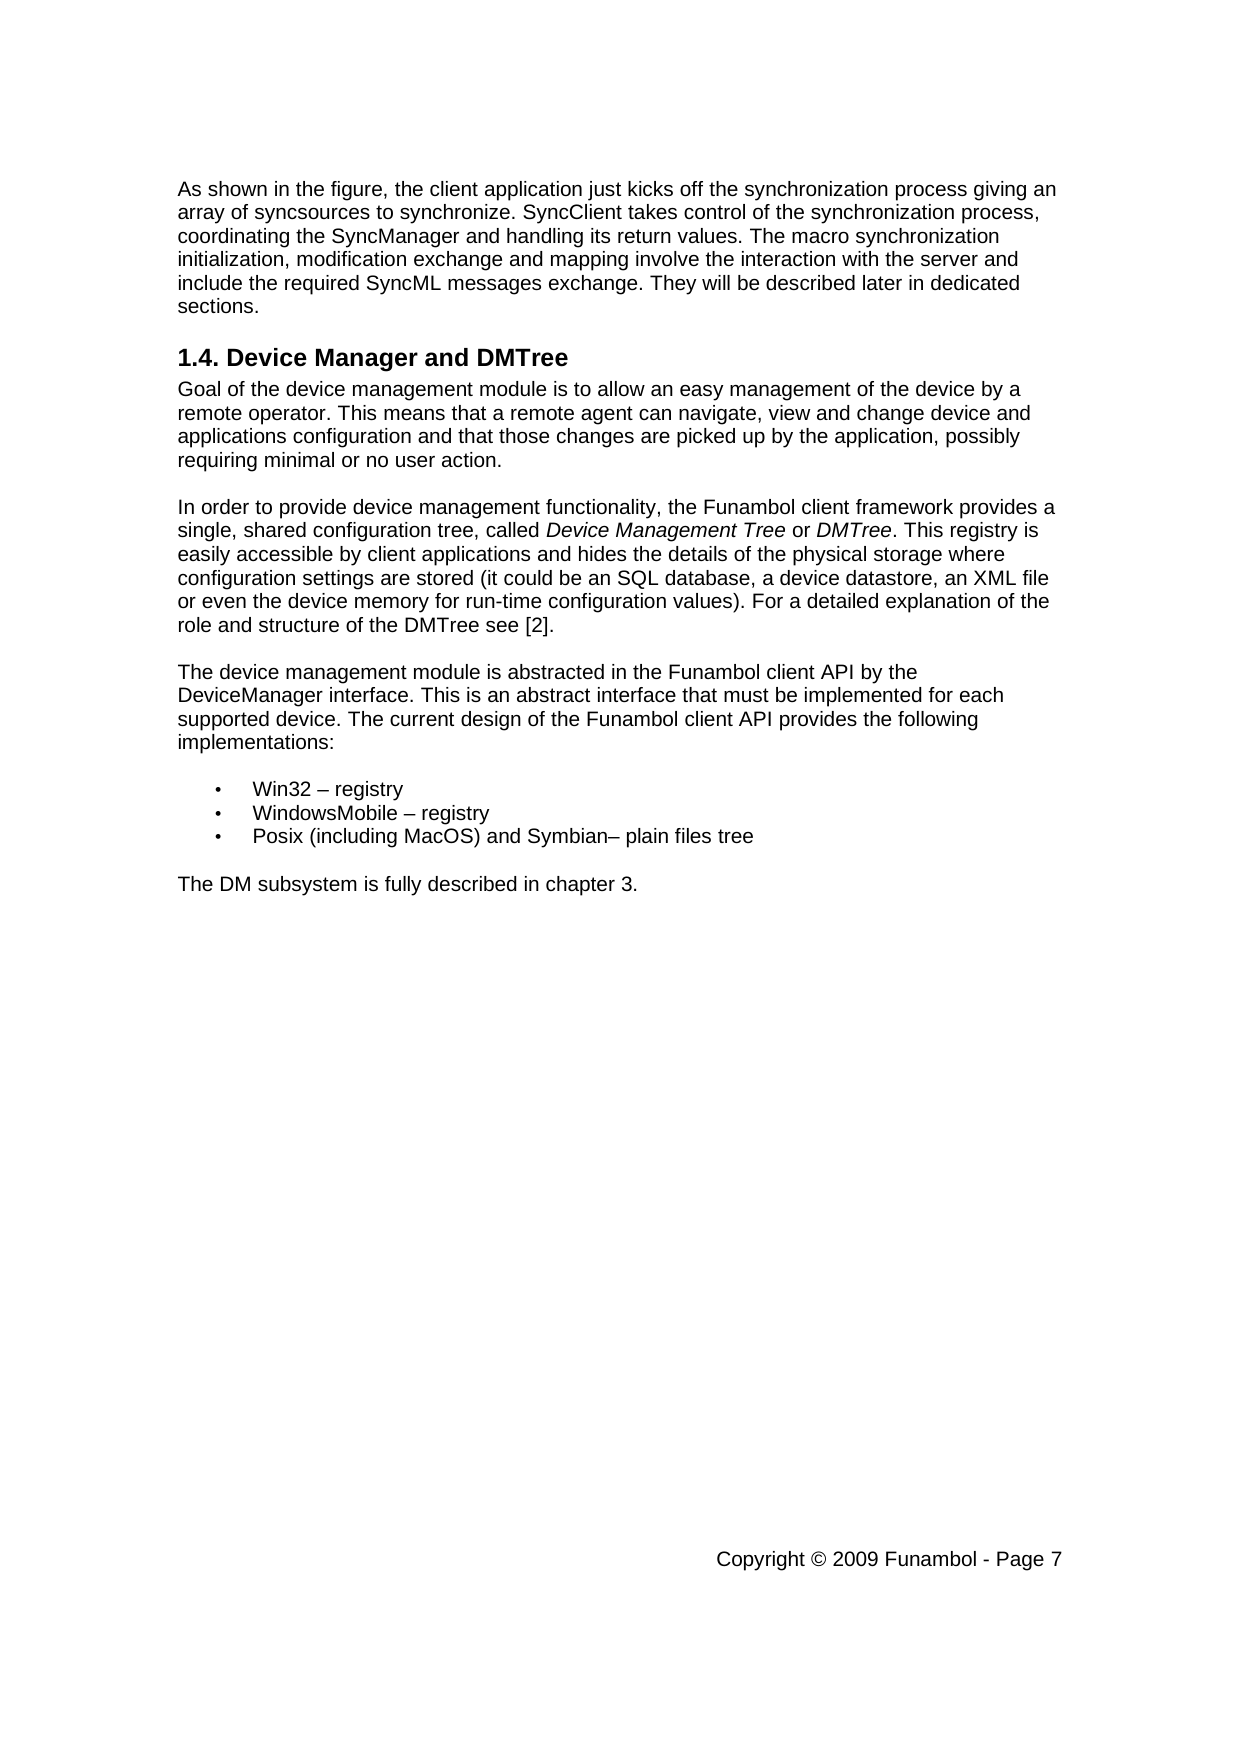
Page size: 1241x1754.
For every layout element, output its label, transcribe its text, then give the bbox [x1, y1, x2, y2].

text The device management module is abstracted in the Funambol client API by the DeviceManager interface. This is an abstract interface that must be implemented for each supported device. The current design of the Funambol client API provides the following implementations: [177, 660, 1063, 754]
text Goal of the device management module is to allow an easy management of the device by a remote operator. This means that a remote agent can navigate, view and change device and applications configuration and that those changes are picked up by the application, possibly requiring minimal or no user action. [177, 378, 1063, 472]
list Posix (including MacOS) and Symbian– plain files tree [215, 825, 1063, 848]
text The DM subsystem is fully described in chapter 3. [177, 872, 1063, 896]
list Win32 – registry [215, 778, 1063, 801]
list WindowsMobile – registry [215, 801, 1063, 825]
subtitle Device Manager and DMTree [177, 343, 1063, 371]
text As shown in the figure, the client application just kicks off the synchronization process giving an array of syncsources to synchronize. SyncClient takes control of the synchronization process, coordinating the SyncManager and handling its return values. The macro synchronization initialization, modification exchange and mapping involve the interaction with the server and include the required SyncML messages exchange. They will be described later in dedicated sections. [177, 177, 1063, 318]
text In order to provide device management functionality, the Funambol client framework provides a single, shared configuration tree, called Device Management Tree or DMTree. This registry is easily accessible by client applications and hides the details of the physical storage where configuration settings are stored (it could be an SQL database, a device datastore, an XML file or even the device memory for run-time configuration values). For a detailed explanation of the role and structure of the DMTree see [2]. [177, 495, 1063, 637]
